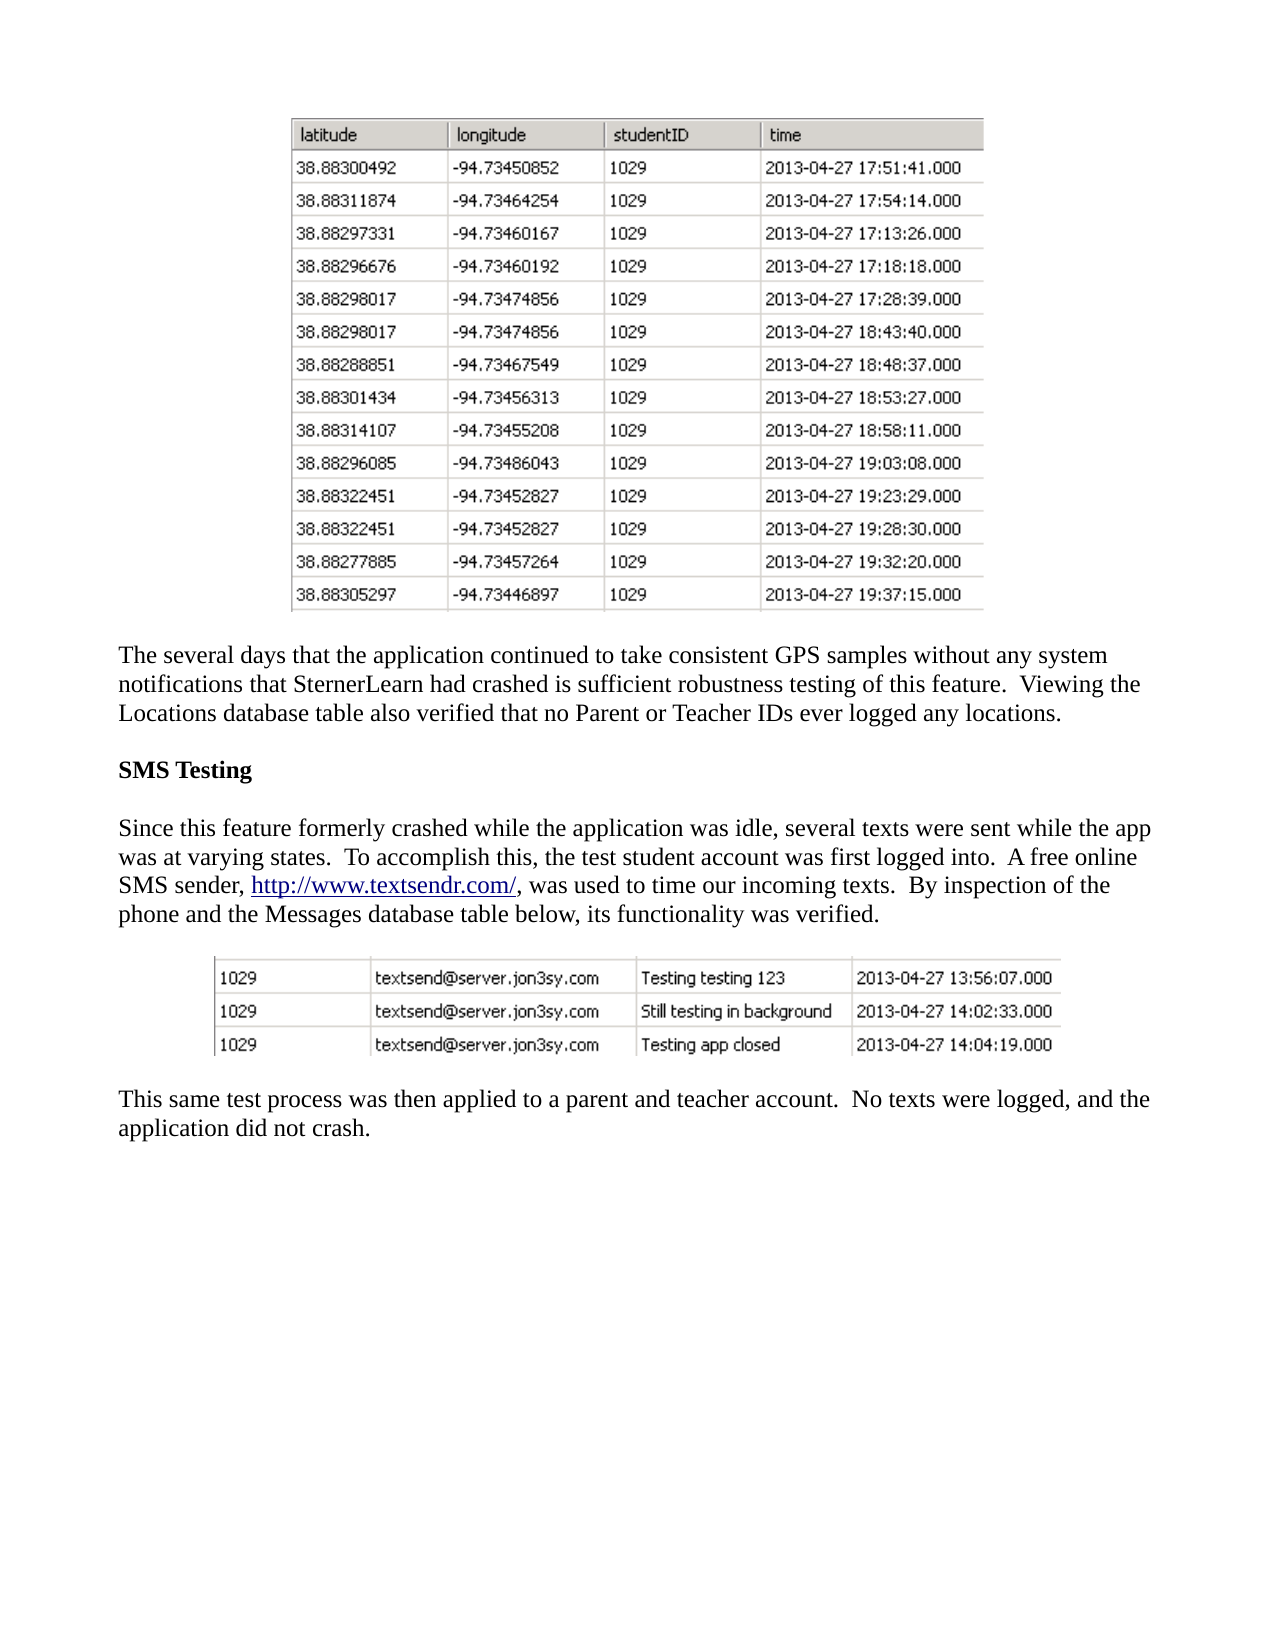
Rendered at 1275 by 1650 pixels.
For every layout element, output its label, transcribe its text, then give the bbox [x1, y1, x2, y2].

text This same test process was then applied to a parent and teacher account. No texts were logged, and the application did not crash. [118, 957, 1157, 1142]
text The several days that the application continued to take consistent GPS samples without any system notifications that SternerLearn had crashed is sufficient robustness testing of this feature. Viewing the Locations database table also verified that no Parent or Teacher IDs ever logged any locations. [118, 641, 1157, 727]
picture [291, 118, 984, 612]
picture [214, 956, 1061, 1056]
text SMS Testing [118, 756, 1157, 784]
text Since this feature formerly crashed while the application was idle, several texts were sent while the app was at varying states. To accomplish this, the test student account was first logged into. A free online SMS sender, http://www.textsendr.com/, was used to time our incoming texts. By inspection of the phone and the Messages database table below, its functionality was verified. [118, 813, 1157, 928]
